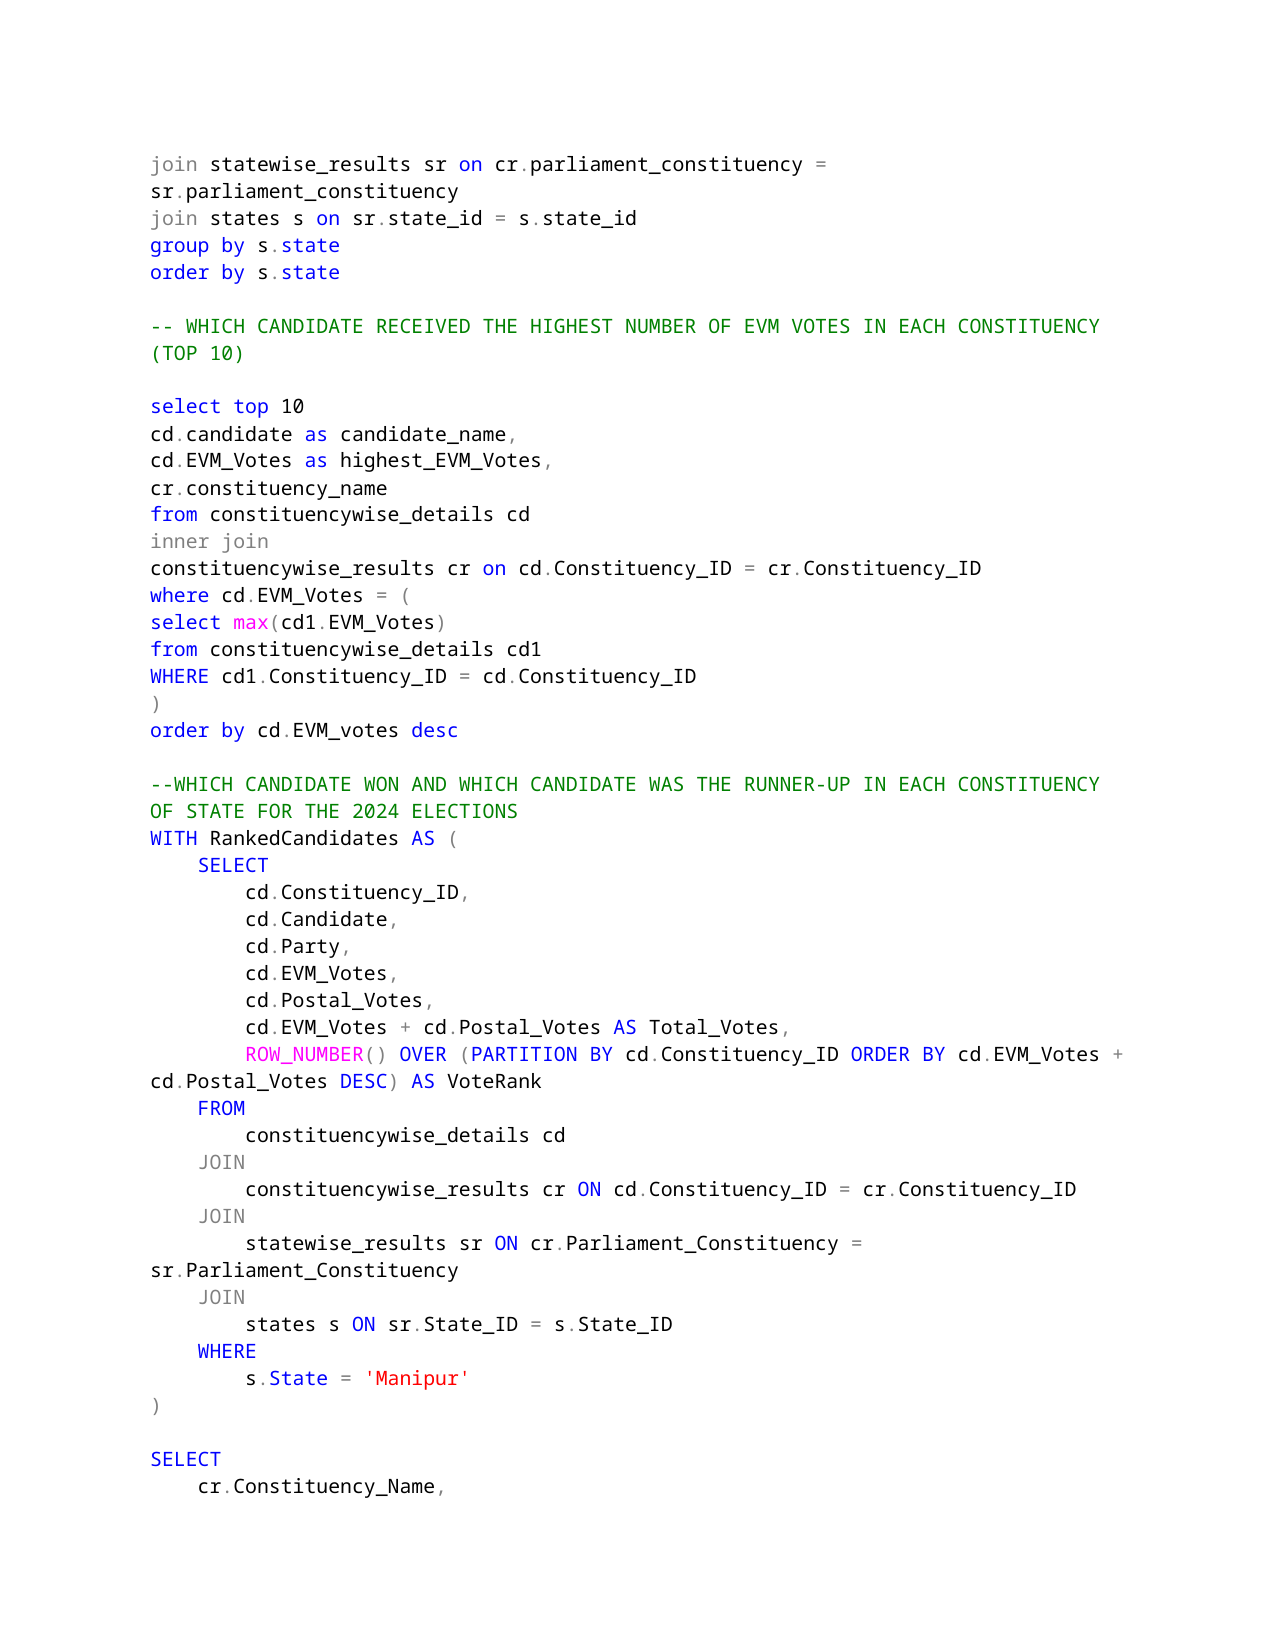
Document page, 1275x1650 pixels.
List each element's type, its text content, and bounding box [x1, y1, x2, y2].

text states s ON sr.State_ID = s.State_ID [150, 1310, 1125, 1337]
text group by s.state [150, 231, 1125, 258]
text constituencywise_details cd [150, 1121, 1125, 1148]
text ROW_NUMBER() OVER (PARTITION BY cd.Constituency_ID ORDER BY cd.EVM_Votes + cd.Postal_Votes DESC) AS VoteRank [150, 1040, 1125, 1094]
text inner join [150, 528, 1125, 555]
text from constituencywise_details cd [150, 501, 1125, 528]
text cd.EVM_Votes + cd.Postal_Votes AS Total_Votes, [150, 1013, 1125, 1040]
text constituencywise_results cr on cd.Constituency_ID = cr.Constituency_ID [150, 555, 1125, 582]
text from constituencywise_details cd1 [150, 636, 1125, 663]
text cd.Party, [150, 932, 1125, 959]
text JOIN [150, 1202, 1125, 1229]
text select top 10 [150, 393, 1125, 420]
text WHERE [150, 1337, 1125, 1364]
text ) [150, 689, 1125, 717]
text cr.Constituency_Name, [150, 1472, 1125, 1499]
text JOIN [150, 1148, 1125, 1175]
text -- WHICH CANDIDATE RECEIVED THE HIGHEST NUMBER OF EVM VOTES IN EACH CONSTITUENCY (TOP 10) [150, 312, 1125, 366]
text FROM [150, 1094, 1125, 1121]
text join states s on sr.state_id = s.state_id [150, 204, 1125, 231]
text cd.EVM_Votes as highest_EVM_Votes, [150, 447, 1125, 474]
text s.State = 'Manipur' [150, 1364, 1125, 1391]
text constituencywise_results cr ON cd.Constituency_ID = cr.Constituency_ID [150, 1175, 1125, 1202]
text order by cd.EVM_votes desc [150, 717, 1125, 743]
text WHERE cd1.Constituency_ID = cd.Constituency_ID [150, 663, 1125, 689]
text cd.candidate as candidate_name, [150, 420, 1125, 447]
text JOIN [150, 1283, 1125, 1310]
text WITH RankedCandidates AS ( [150, 824, 1125, 851]
text cd.Candidate, [150, 905, 1125, 932]
text --WHICH CANDIDATE WON AND WHICH CANDIDATE WAS THE RUNNER-UP IN EACH CONSTITUENCY OF STATE FOR THE 2024 ELECTIONS [150, 771, 1125, 824]
text order by s.state [150, 258, 1125, 285]
text cr.constituency_name [150, 474, 1125, 501]
text SELECT [150, 851, 1125, 878]
text statewise_results sr ON cr.Parliament_Constituency = sr.Parliament_Constituency [150, 1229, 1125, 1283]
text cd.Postal_Votes, [150, 986, 1125, 1013]
text SELECT [150, 1445, 1125, 1472]
text ) [150, 1391, 1125, 1418]
text cd.EVM_Votes, [150, 959, 1125, 986]
text join statewise_results sr on cr.parliament_constituency = sr.parliament_constituency [150, 150, 1125, 204]
text select max(cd1.EVM_Votes) [150, 609, 1125, 636]
text cd.Constituency_ID, [150, 878, 1125, 905]
text where cd.EVM_Votes = ( [150, 582, 1125, 609]
